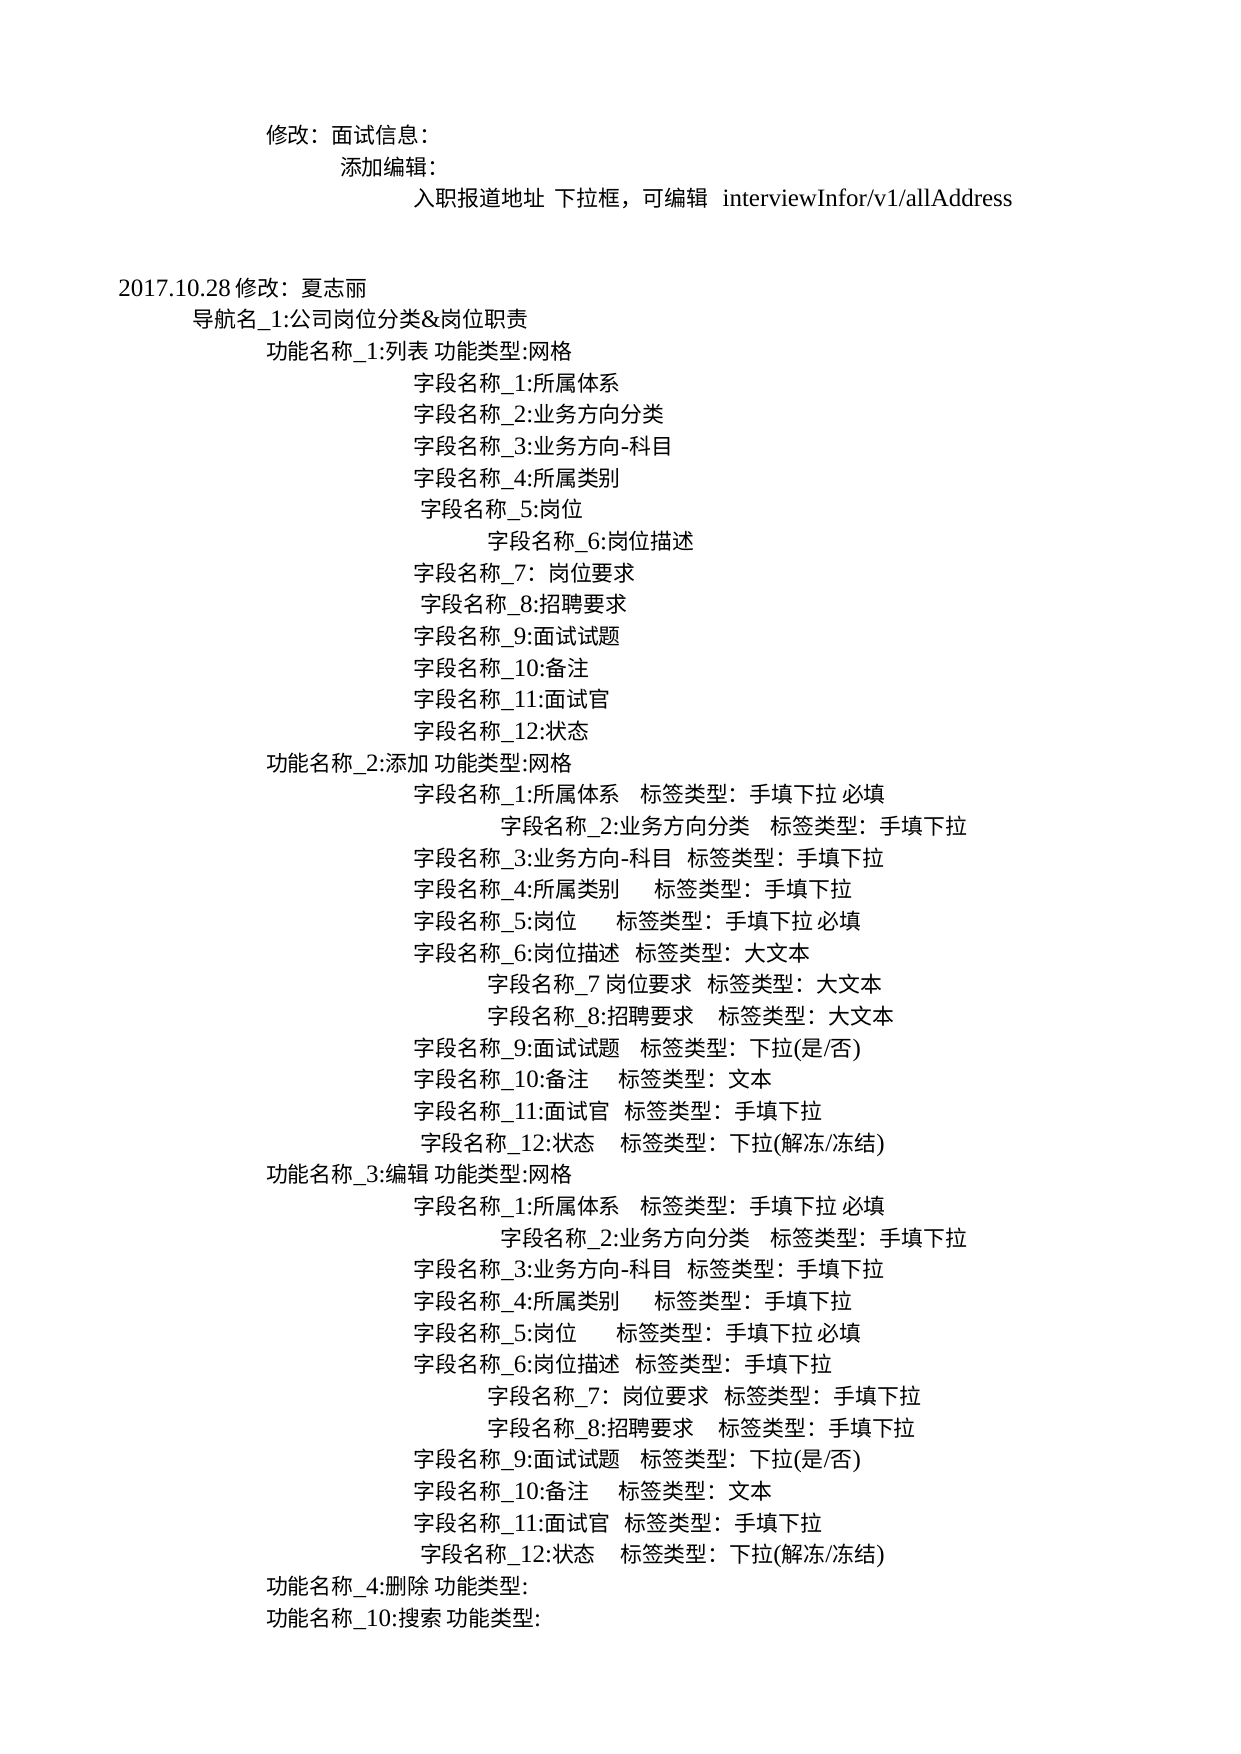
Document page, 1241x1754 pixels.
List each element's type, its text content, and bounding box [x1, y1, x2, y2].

text 字段名称_5:岗位 标签类型：手填下拉 必填 [118, 1316, 1122, 1347]
text 字段名称_2:业务方向分类 标签类型：手填下拉 [118, 809, 1122, 841]
text 字段名称_2:业务方向分类 [118, 397, 1122, 429]
text 功能名称_4:删除 功能类型: [118, 1569, 1122, 1601]
text 功能名称_1:列表 功能类型:网格 [118, 334, 1122, 366]
text 字段名称_4:所属类别 标签类型：手填下拉 [118, 872, 1122, 904]
text 入职报道地址 下拉框，可编辑 interviewInfor/v1/allAddress [118, 181, 1122, 213]
text 字段名称_11:面试官 标签类型：手填下拉 [118, 1094, 1122, 1126]
text 字段名称_10:备注 标签类型：文本 [118, 1474, 1122, 1506]
text 字段名称_12:状态 标签类型：下拉(解冻/冻结) [118, 1126, 1122, 1157]
text 字段名称_8:招聘要求 标签类型：大文本 [118, 999, 1122, 1031]
text 字段名称_11:面试官 [118, 682, 1122, 714]
text 字段名称_1:所属体系 [118, 366, 1122, 397]
text 字段名称_11:面试官 标签类型：手填下拉 [118, 1506, 1122, 1537]
text 字段名称_10:备注 标签类型：文本 [118, 1062, 1122, 1094]
text 字段名称_8:招聘要求 [118, 587, 1122, 619]
text 字段名称_6:岗位描述 标签类型：大文本 [118, 936, 1122, 967]
text 添加编辑： [118, 150, 1122, 181]
text 字段名称_8:招聘要求 标签类型：手填下拉 [118, 1411, 1122, 1442]
text 导航名_1:公司岗位分类&岗位职责 [118, 302, 1122, 334]
text 字段名称_6:岗位描述 标签类型：手填下拉 [118, 1347, 1122, 1379]
text 字段名称_6:岗位描述 [118, 524, 1122, 556]
text 2017.10.28修改：夏志丽 [118, 271, 1122, 302]
text 字段名称_4:所属类别 [118, 461, 1122, 492]
text 字段名称_12:状态 [118, 714, 1122, 746]
text 字段名称_9:面试试题 标签类型：下拉(是/否) [118, 1031, 1122, 1062]
text 字段名称_7岗位要求 标签类型：大文本 [118, 967, 1122, 999]
text 功能名称_10:搜索 功能类型: [118, 1601, 1122, 1632]
text 修改：面试信息： [118, 118, 1122, 150]
text 功能名称_3:编辑 功能类型:网格 [118, 1157, 1122, 1189]
text 字段名称_5:岗位 标签类型：手填下拉 必填 [118, 904, 1122, 936]
text 字段名称_4:所属类别 标签类型：手填下拉 [118, 1284, 1122, 1316]
text 字段名称_2:业务方向分类 标签类型：手填下拉 [118, 1221, 1122, 1252]
text 字段名称_5:岗位 [118, 492, 1122, 524]
text 字段名称_7：岗位要求 [118, 556, 1122, 587]
text 功能名称_2:添加 功能类型:网格 [118, 746, 1122, 777]
text 字段名称_1:所属体系 标签类型：手填下拉 必填 [118, 777, 1122, 809]
text 字段名称_3:业务方向-科目 [118, 429, 1122, 461]
text 字段名称_1:所属体系 标签类型：手填下拉 必填 [118, 1189, 1122, 1221]
text 字段名称_7：岗位要求 标签类型：手填下拉 [118, 1379, 1122, 1411]
text 字段名称_3:业务方向-科目 标签类型：手填下拉 [118, 841, 1122, 872]
text 字段名称_12:状态 标签类型：下拉(解冻/冻结) [118, 1537, 1122, 1569]
text 字段名称_9:面试试题 [118, 619, 1122, 651]
text 字段名称_9:面试试题 标签类型：下拉(是/否) [118, 1442, 1122, 1474]
text 字段名称_3:业务方向-科目 标签类型：手填下拉 [118, 1252, 1122, 1284]
text 字段名称_10:备注 [118, 651, 1122, 682]
